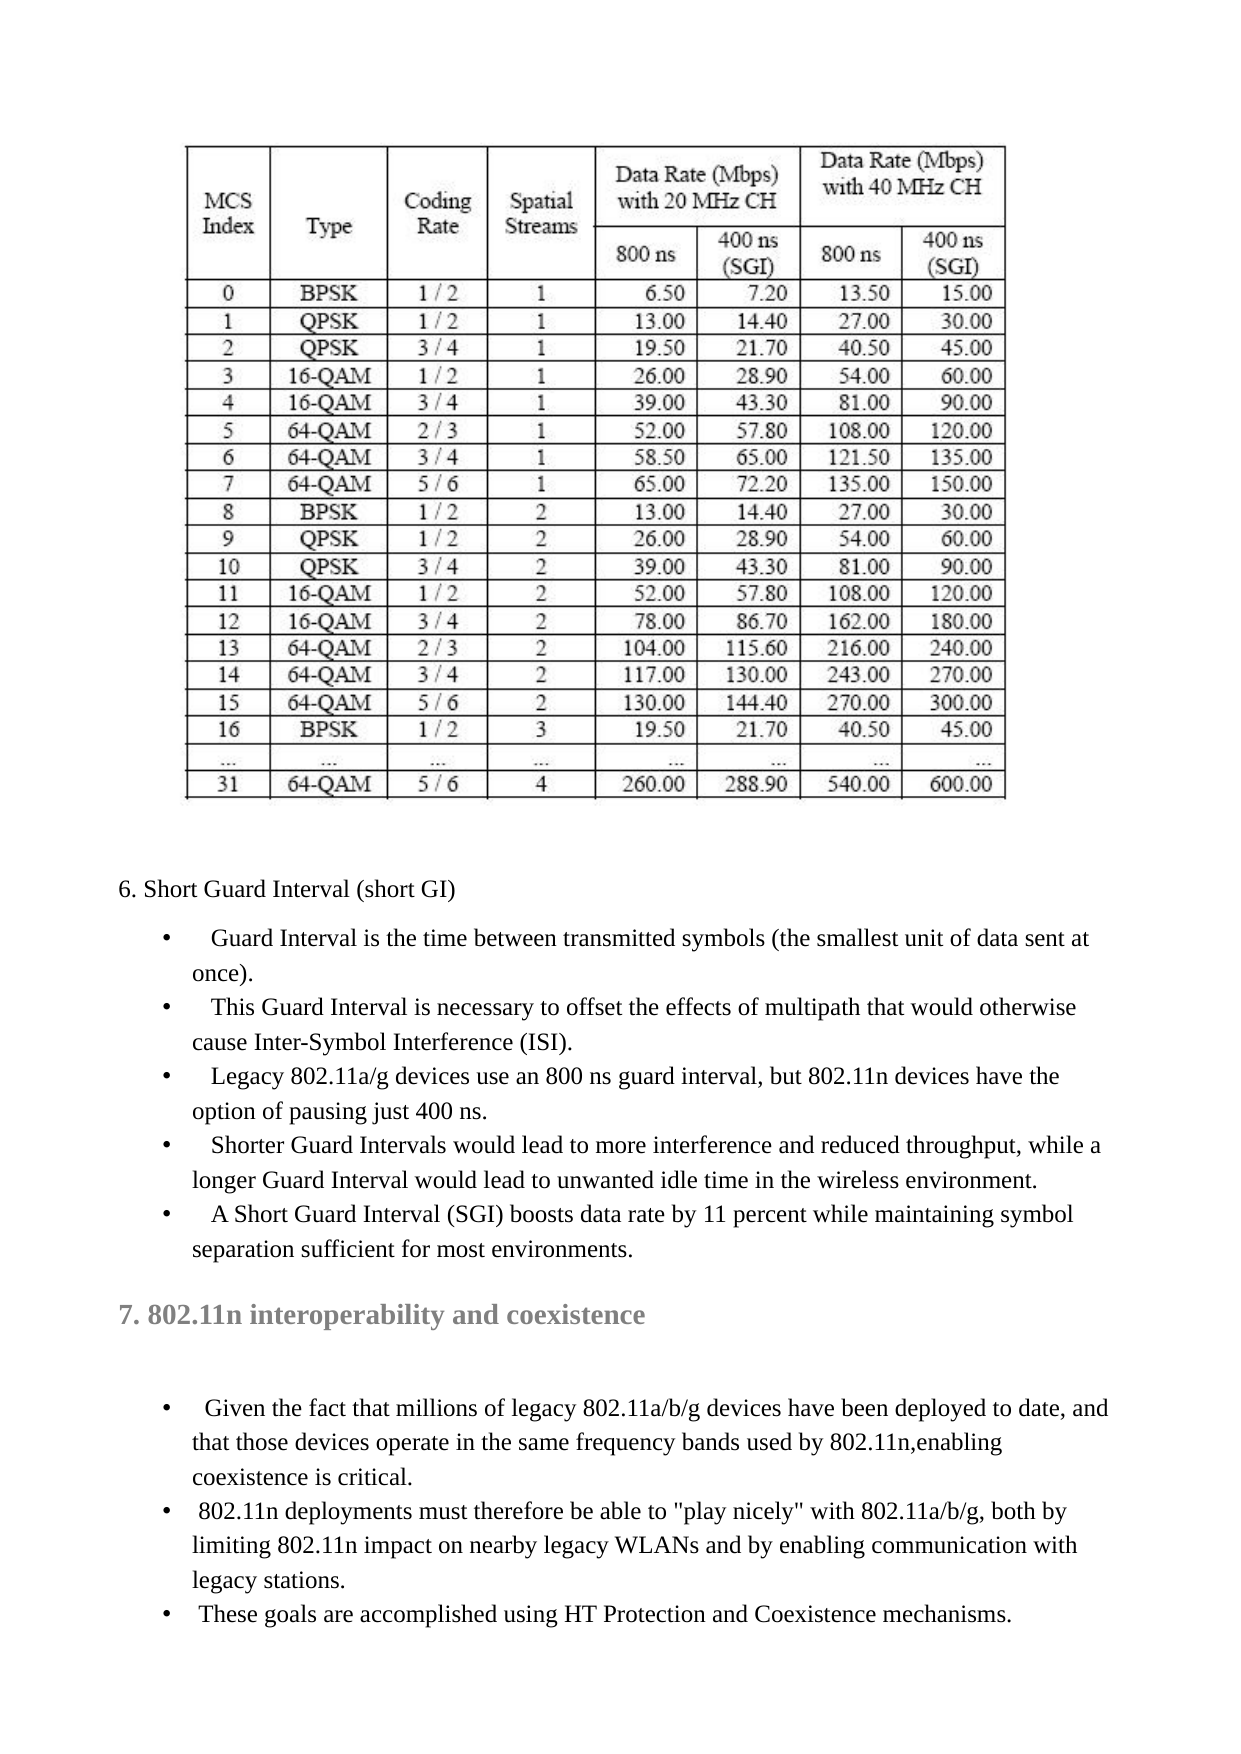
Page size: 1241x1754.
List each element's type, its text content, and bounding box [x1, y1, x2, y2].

list This Guard Interval is necessary to offset the effects of multipath that would otherwise cause Inter-Symbol Interference (ISI). [162, 992, 1122, 1056]
text 6. Short Guard Interval (short GI) [118, 874, 1122, 903]
list Given the fact that millions of legacy 802.11a/b/g devices have been deployed to date, and that those devices operate in the same frequency bands used by 802.11n,enabling coexistence is critical. [162, 1393, 1122, 1490]
picture [118, 118, 1125, 820]
list 802.11n deployments must therefore be able to "play nicely" with 802.11a/b/g, both by limiting 802.11n impact on nearby legacy WLANs and by enabling communication with legacy stations. [162, 1496, 1122, 1594]
subtitle 7. 802.11n interoperability and coexistence [118, 1297, 1122, 1331]
list A Short Guard Interval (SGI) boosts data rate by 11 percent while maintaining symbol separation sufficient for most environments. [162, 1199, 1122, 1263]
list Guard Interval is the time between transmitted symbols (the smallest unit of data sent at once). [162, 923, 1122, 987]
list Shorter Guard Intervals would lead to more interference and reduced throughput, while a longer Guard Interval would lead to unwanted idle time in the wireless environment. [162, 1130, 1122, 1194]
list Legacy 802.11a/g devices use an 800 ns guard interval, but 802.11n devices have the option of pausing just 400 ns. [162, 1061, 1122, 1125]
list These goals are accomplished using HT Protection and Coexistence mechanisms. [162, 1599, 1122, 1628]
